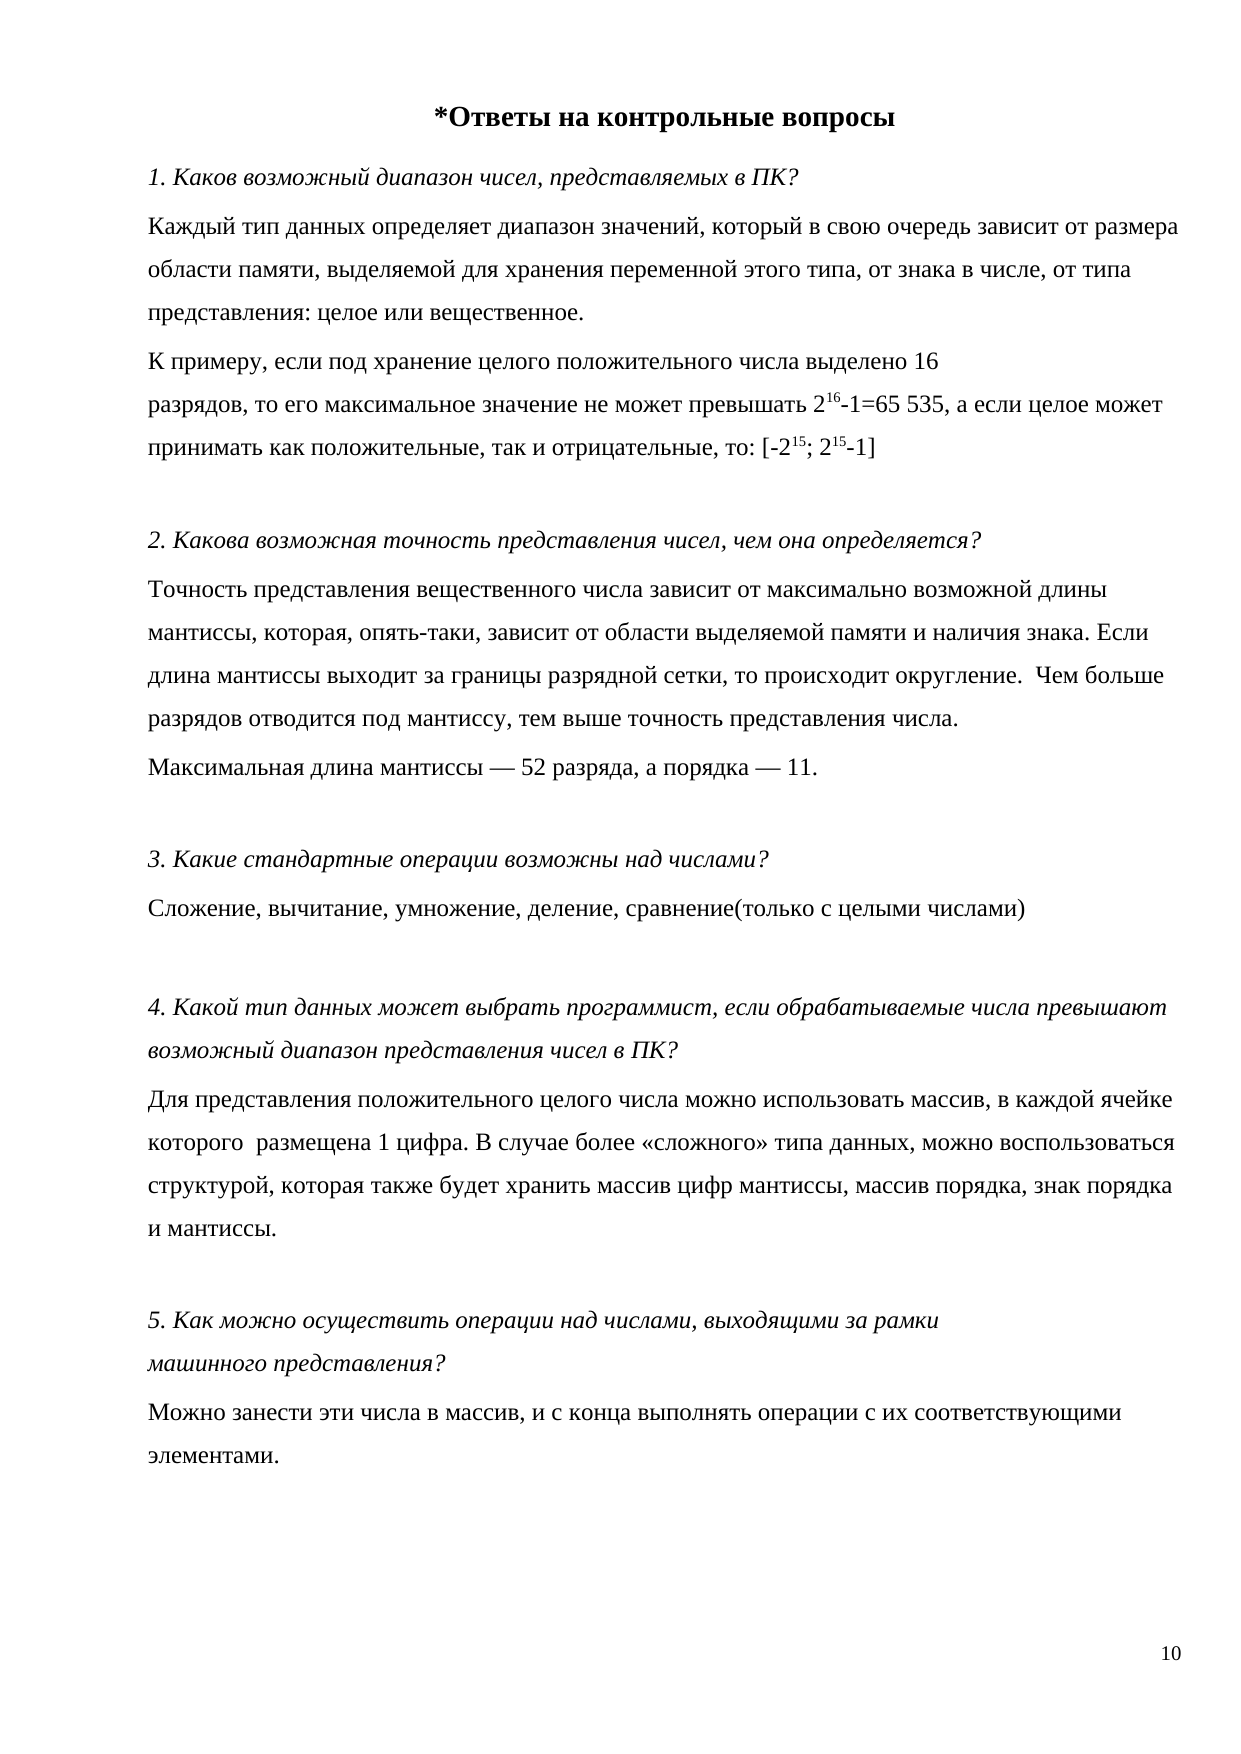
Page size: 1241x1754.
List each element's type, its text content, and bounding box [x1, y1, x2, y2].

text Для представления положительного целого числа можно использовать массив, в каждой ячейке которого размещена 1 цифра. В случае более «сложного» типа данных, можно воспользоваться структурой, которая также будет хранить массив цифр мантиссы, массив порядка, знак порядка и мантиссы. [148, 1084, 1181, 1242]
subtitle *Ответы на контрольные вопросы [148, 99, 1181, 133]
text 5. Как можно осуществить операции над числами, выходящими за рамки машинного представления? [148, 1262, 1181, 1377]
text К примеру, если под хранение целого положительного числа выделено 16 разрядов, то его максимальное значение не может превышать 216-1=65 535, а если целое может принимать как положительные, так и отрицательные, то: [-215; 215-1] [148, 346, 1181, 461]
text Каждый тип данных определяет диапазон значений, который в свою очередь зависит от размера области памяти, выделяемой для хранения переменной этого типа, от знака в числе, от типа представления: целое или вещественное. [148, 211, 1181, 326]
text 3. Какие стандартные операции возможны над числами? [148, 801, 1181, 873]
text 2. Какова возможная точность представления чисел, чем она определяется? [148, 482, 1181, 553]
text Точность представления вещественного числа зависит от максимально возможной длины мантиссы, которая, опять-таки, зависит от области выделяемой памяти и наличия знака. Если длина мантиссы выходит за границы разрядной сетки, то происходит округление. Чем больше разрядов отводится под мантиссу, тем выше точность представления числа. [148, 574, 1181, 732]
text 4. Какой тип данных может выбрать программист, если обрабатываемые числа превышают возможный диапазон представления чисел в ПК? [148, 992, 1181, 1063]
text Сложение, вычитание, умножение, деление, сравнение(только с целыми числами) [148, 893, 1181, 922]
text Максимальная длина мантиссы — 52 разряда, а порядка — 11. [148, 752, 1181, 781]
text 1. Каков возможный диапазон чисел, представляемых в ПК? [148, 162, 1181, 191]
text Можно занести эти числа в массив, и с конца выполнять операции с их соответствующими элементами. [148, 1397, 1181, 1469]
